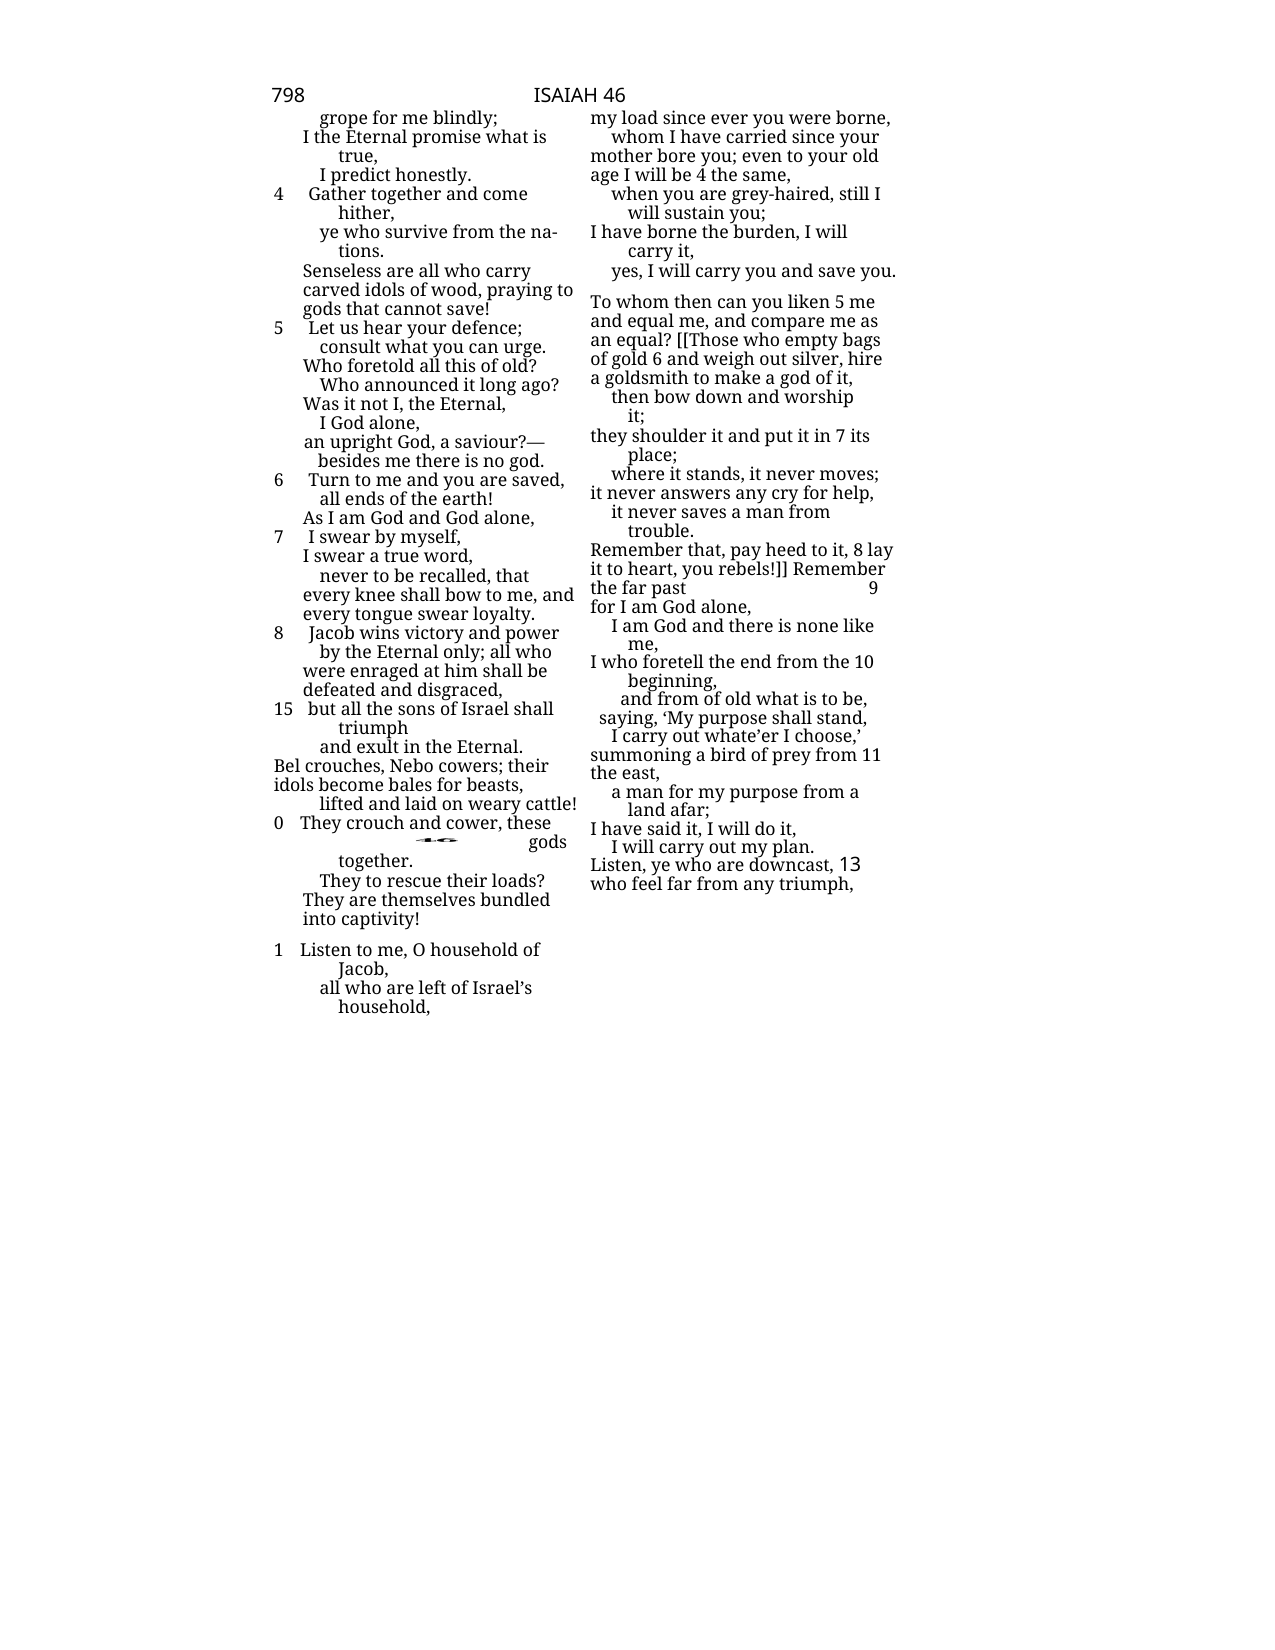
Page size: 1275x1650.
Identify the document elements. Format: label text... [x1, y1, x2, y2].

list Let us hear your defence; [273, 319, 579, 338]
text they shoulder it and put it in 7 its place; [590, 427, 896, 465]
list but all the sons of Israel shall triumph [273, 700, 579, 738]
text it never answers any cry for help, [590, 484, 896, 503]
text To whom then can you liken 5 me and equal me, and compare me as an equal? [[Those who empty bags of gold 6 and weigh out silver, hire a goldsmith to make a god of it, [590, 293, 896, 389]
text Listen, ye who are downcast, 13 who feel far from any tri­umph, [590, 857, 896, 894]
text never to be recalled, that every knee shall bow to me, and every tongue swear loy­alty. [303, 567, 579, 624]
text it never saves a man from trouble. [611, 503, 896, 541]
list Turn to me and you are saved, [273, 471, 579, 491]
list They crouch and cower, these [273, 814, 579, 834]
text and from of old what is to be, saying, ‘My purpose shall stand, [590, 691, 867, 728]
picture [415, 838, 458, 842]
text lifted and laid on weary cattle! [319, 796, 579, 814]
text by the Eternal only; all who were enraged at him shall be defeated and dis­graced, [303, 643, 579, 700]
text Bel crouches, Nebo cowers; their idols become bales for beasts, [273, 757, 579, 796]
text I God alone, [319, 414, 579, 433]
list Jacob wins victory and power [273, 624, 579, 643]
text where it stands, it never moves; [611, 465, 896, 484]
text I carry out whate’er I choose,’ summoning a bird of prey from 11 the east, [590, 728, 896, 783]
text They to rescue their loads? They are themselves bundled into captivity! [303, 872, 579, 929]
text then bow down and worship [611, 389, 896, 408]
list Listen to me, O household of [273, 941, 579, 961]
text I have borne the burden, I will carry it, [590, 224, 896, 262]
text whom I have carried since your mother bore you; even to your old age I will be 4 the same, [590, 128, 896, 186]
text As I am God and God alone, [303, 509, 579, 529]
text I the Eternal promise what is true, [303, 128, 579, 166]
text all who are left of Israel’s household, [319, 979, 579, 1018]
list Gather together and come [273, 186, 579, 204]
text it; [628, 408, 896, 427]
text an upright God, a saviour?— besides me there is no god. [273, 433, 544, 471]
text Jacob, [338, 961, 579, 979]
text when you are grey-haired, still I will sustain you; [611, 186, 896, 224]
text I swear a true word, [303, 548, 579, 567]
text I will carry out my plan. [611, 839, 896, 857]
text and exult in the Eternal. [319, 738, 579, 757]
text yes, I will carry you and save you. [611, 262, 896, 281]
text I am God and there is none like me, [611, 617, 896, 654]
text I predict honestly. [319, 166, 579, 186]
text all ends of the earth! [319, 491, 579, 509]
text gods together. [338, 834, 579, 872]
text Senseless are all who carry carved idols of wood, praying to gods that cannot save! [303, 262, 579, 319]
text Remember that, pay heed to it, 8 lay it to heart, you rebels!]] Remember the far past 9 for I am God alone, [590, 541, 896, 617]
text hither, [338, 204, 579, 224]
text ye who survive from the na­tions. [319, 224, 579, 262]
text consult what you can urge. Who foretold all this of old? [303, 338, 579, 376]
text grope for me blindly; [319, 109, 579, 128]
list I swear by myself, [273, 529, 579, 548]
text I who foretell the end from the 10 beginning, [590, 654, 896, 691]
text Who announced it long ago? Was it not I, the Eternal, [303, 376, 579, 414]
text I have said it, I will do it, [590, 820, 896, 839]
text a man for my purpose from a land afar; [611, 783, 896, 820]
text my load since ever you were borne, [590, 109, 896, 128]
